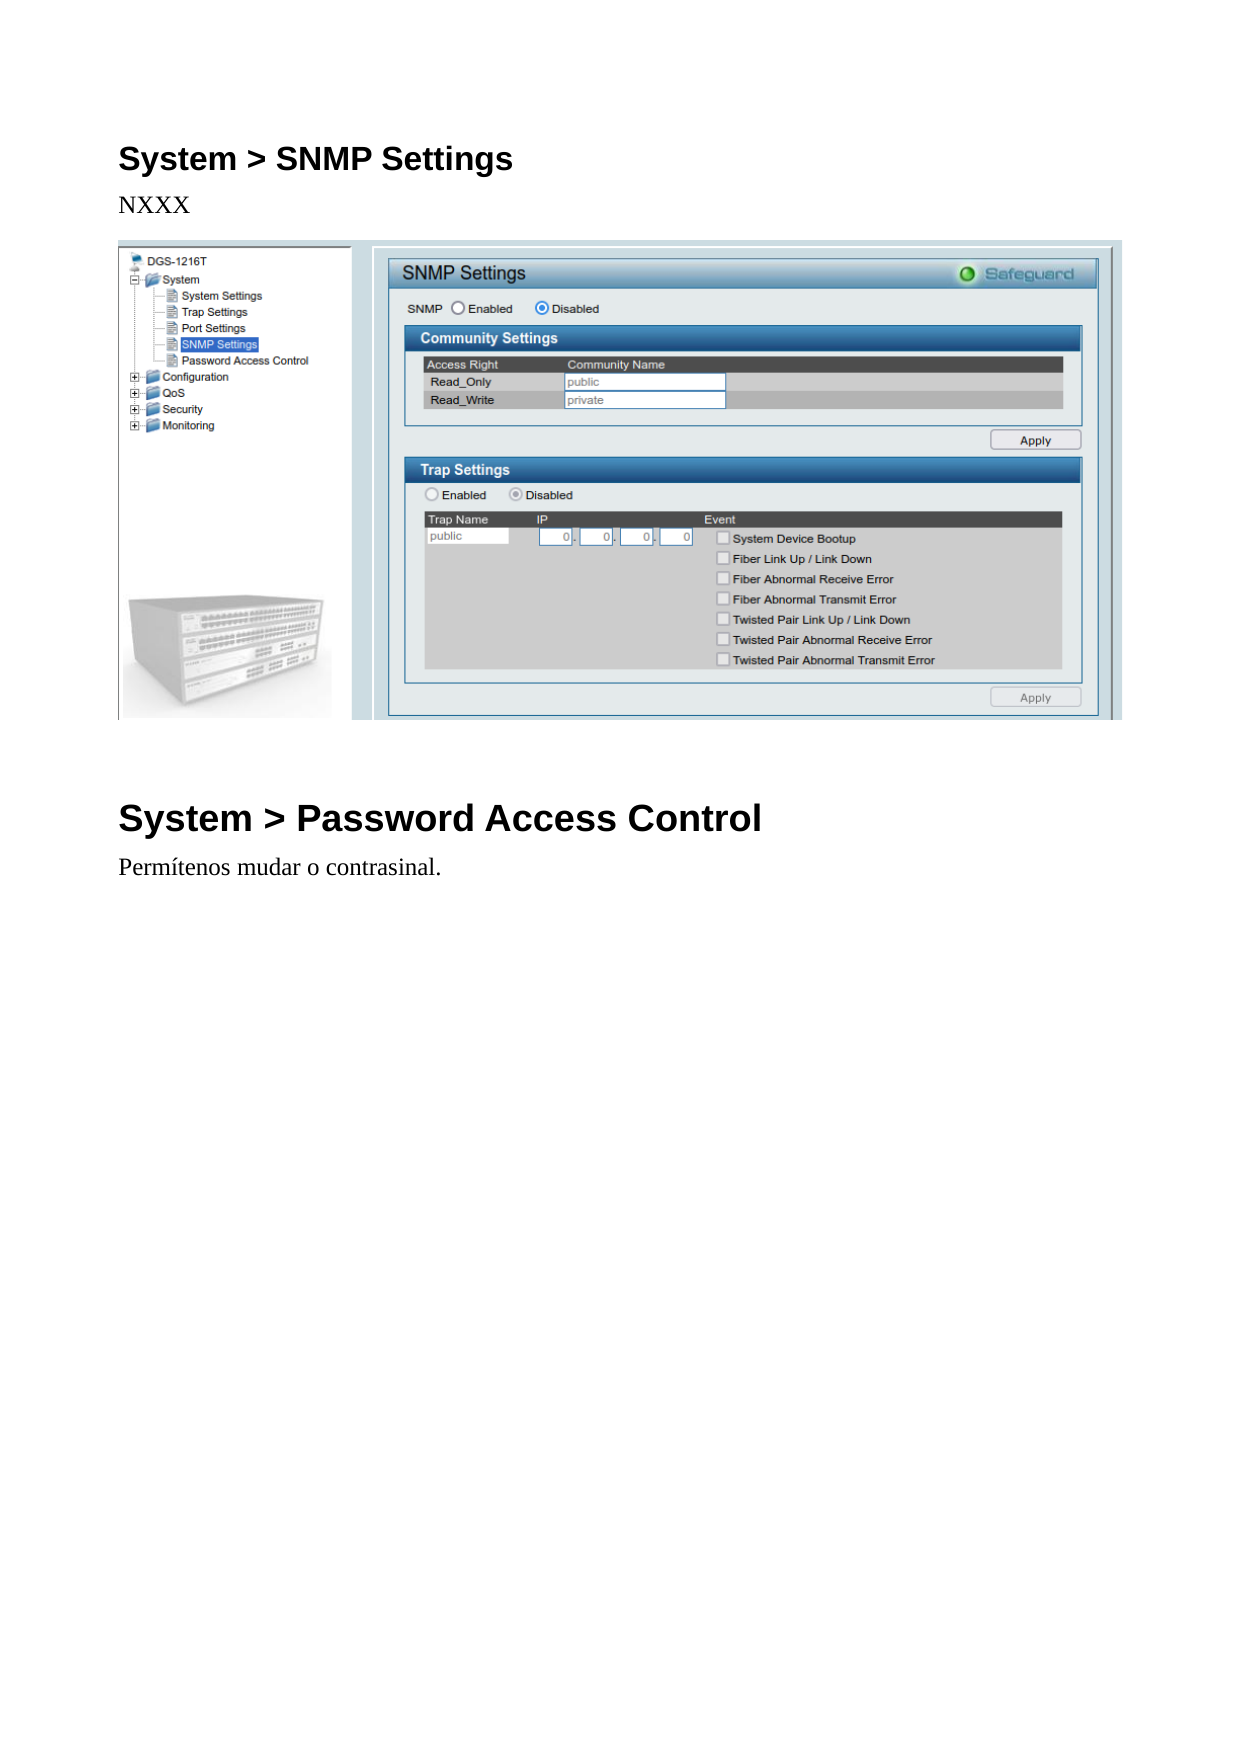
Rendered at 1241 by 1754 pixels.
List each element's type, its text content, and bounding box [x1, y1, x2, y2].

picture [118, 240, 1123, 720]
subtitle System > Password Access Control [118, 796, 1122, 840]
text Permítenos mudar o contrasinal. [118, 852, 1122, 881]
text NXXX [118, 190, 1122, 219]
subtitle System > SNMP Settings [118, 139, 1122, 178]
